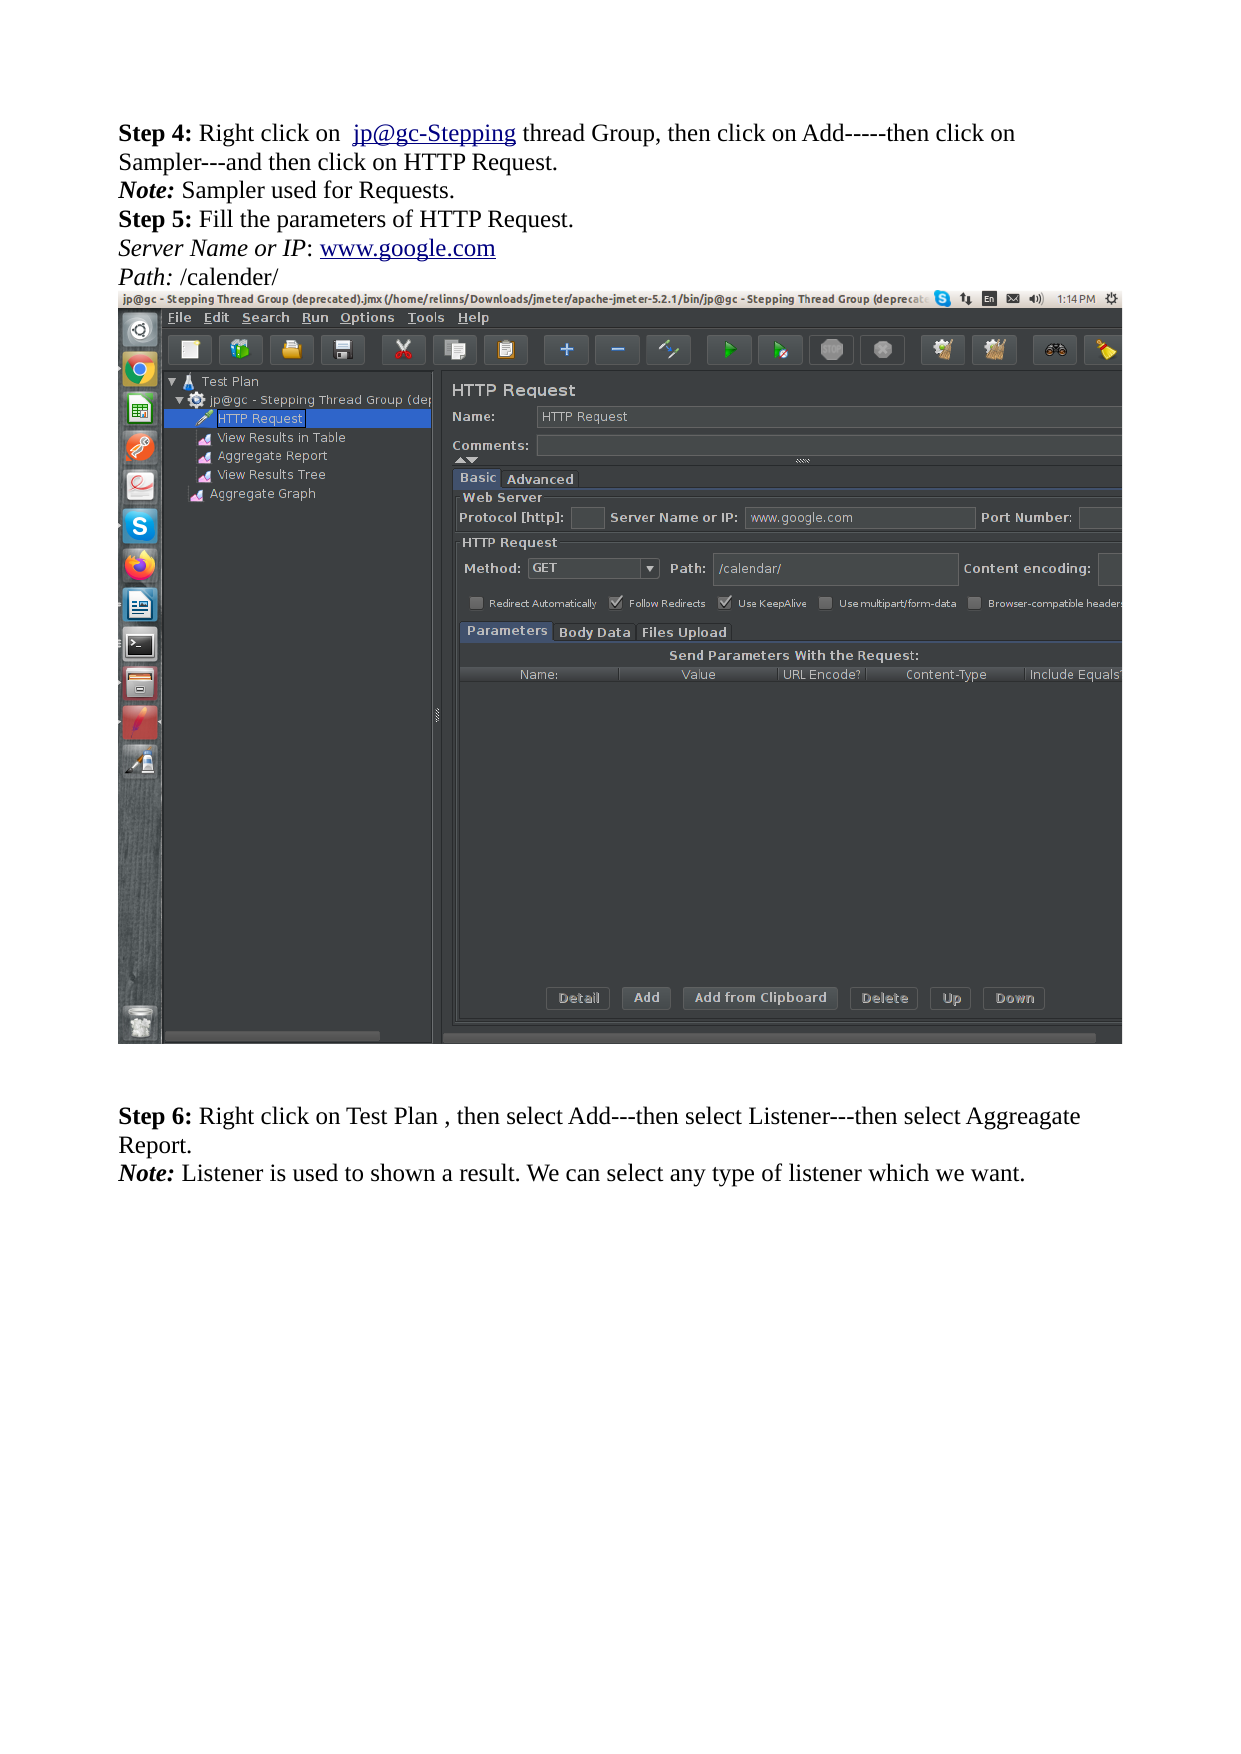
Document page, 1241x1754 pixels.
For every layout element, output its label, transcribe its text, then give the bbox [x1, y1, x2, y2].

text Path: /calender/ [118, 262, 1122, 290]
text Step 4: Right click on jp@gc-Stepping thread Group, then click on Add-----then click on Sampler---and then click on HTTP Request. [118, 118, 1122, 176]
text Step 5: Fill the parameters of HTTP Request. [118, 204, 1122, 233]
text Note: Sampler used for Requests. [118, 176, 1122, 204]
text Step 6: Right click on Test Plan , then select Add---then select Listener---then select Aggreagate Report. [118, 1101, 1122, 1158]
text Note: Listener is used to shown a result. We can select any type of listener which we want. [118, 1158, 1122, 1187]
picture [118, 290, 1123, 1044]
text Server Name or IP: www.google.com [118, 233, 1122, 262]
